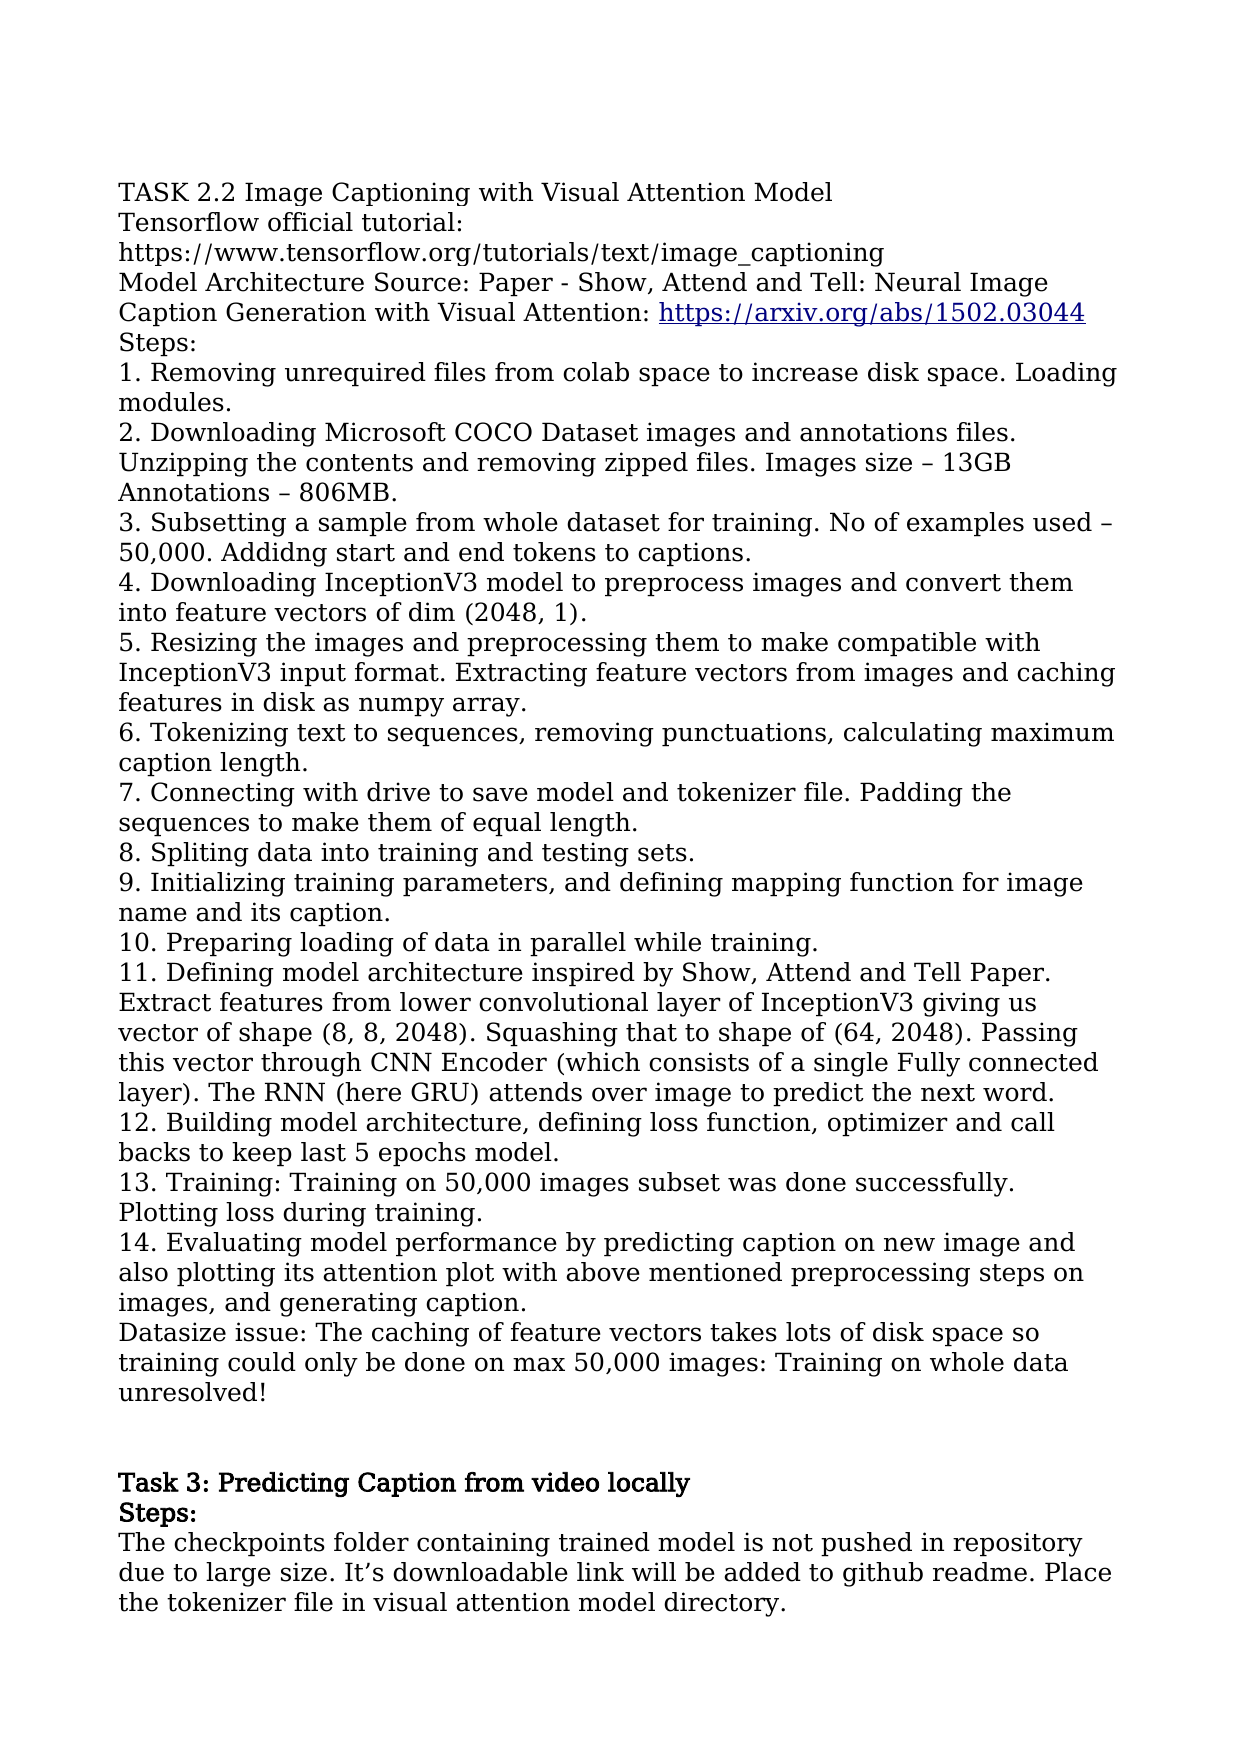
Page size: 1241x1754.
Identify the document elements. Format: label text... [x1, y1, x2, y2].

text 9. Initializing training parameters, and defining mapping function for image name and its caption. [118, 866, 1122, 926]
text 8. Spliting data into training and testing sets. [118, 836, 1122, 866]
text Model Architecture Source: Paper - Show, Attend and Tell: Neural Image Caption Generation with Visual Attention: https://arxiv.org/abs/1502.03044 [118, 266, 1122, 326]
text 2. Downloading Microsoft COCO Dataset images and annotations files. Unzipping the contents and removing zipped files. Images size – 13GB [118, 416, 1122, 476]
text Task 3: Predicting Caption from video locally [118, 1466, 1122, 1496]
text 7. Connecting with drive to save model and tokenizer file. Padding the sequences to make them of equal length. [118, 776, 1122, 836]
text The checkpoints folder containing trained model is not pushed in repository due to large size. It’s downloadable link will be added to github readme. Place the tokenizer file in visual attention model directory. [118, 1526, 1122, 1616]
text TASK 2.2 Image Captioning with Visual Attention Model [118, 176, 1122, 206]
text 5. Resizing the images and preprocessing them to make compatible with InceptionV3 input format. Extracting feature vectors from images and caching features in disk as numpy array. [118, 626, 1122, 716]
text 4. Downloading InceptionV3 model to preprocess images and convert them into feature vectors of dim (2048, 1). [118, 566, 1122, 626]
text 12. Building model architecture, defining loss function, optimizer and call backs to keep last 5 epochs model. [118, 1106, 1122, 1166]
text Steps: [118, 1496, 1122, 1526]
text 10. Preparing loading of data in parallel while training. [118, 926, 1122, 956]
text Tensorflow official tutorial: https://www.tensorflow.org/tutorials/text/image_captioning [118, 206, 1122, 266]
text 1. Removing unrequired files from colab space to increase disk space. Loading modules. [118, 356, 1122, 416]
text 6. Tokenizing text to sequences, removing punctuations, calculating maximum caption length. [118, 716, 1122, 776]
text 11. Defining model architecture inspired by Show, Attend and Tell Paper. Extract features from lower convolutional layer of InceptionV3 giving us vector of shape (8, 8, 2048). Squashing that to shape of (64, 2048). Passing this vector through CNN Encoder (which consists of a single Fully connected layer). The RNN (here GRU) attends over image to predict the next word. [118, 956, 1122, 1106]
text 3. Subsetting a sample from whole dataset for training. No of examples used – 50,000. Addidng start and end tokens to captions. [118, 506, 1122, 566]
text 14. Evaluating model performance by predicting caption on new image and also plotting its attention plot with above mentioned preprocessing steps on images, and generating caption. [118, 1226, 1122, 1316]
text Datasize issue: The caching of feature vectors takes lots of disk space so training could only be done on max 50,000 images: Training on whole data unresolved! [118, 1316, 1122, 1406]
text Annotations – 806MB. [118, 476, 1122, 506]
text 13. Training: Training on 50,000 images subset was done successfully. Plotting loss during training. [118, 1166, 1122, 1226]
text Steps: [118, 326, 1122, 356]
